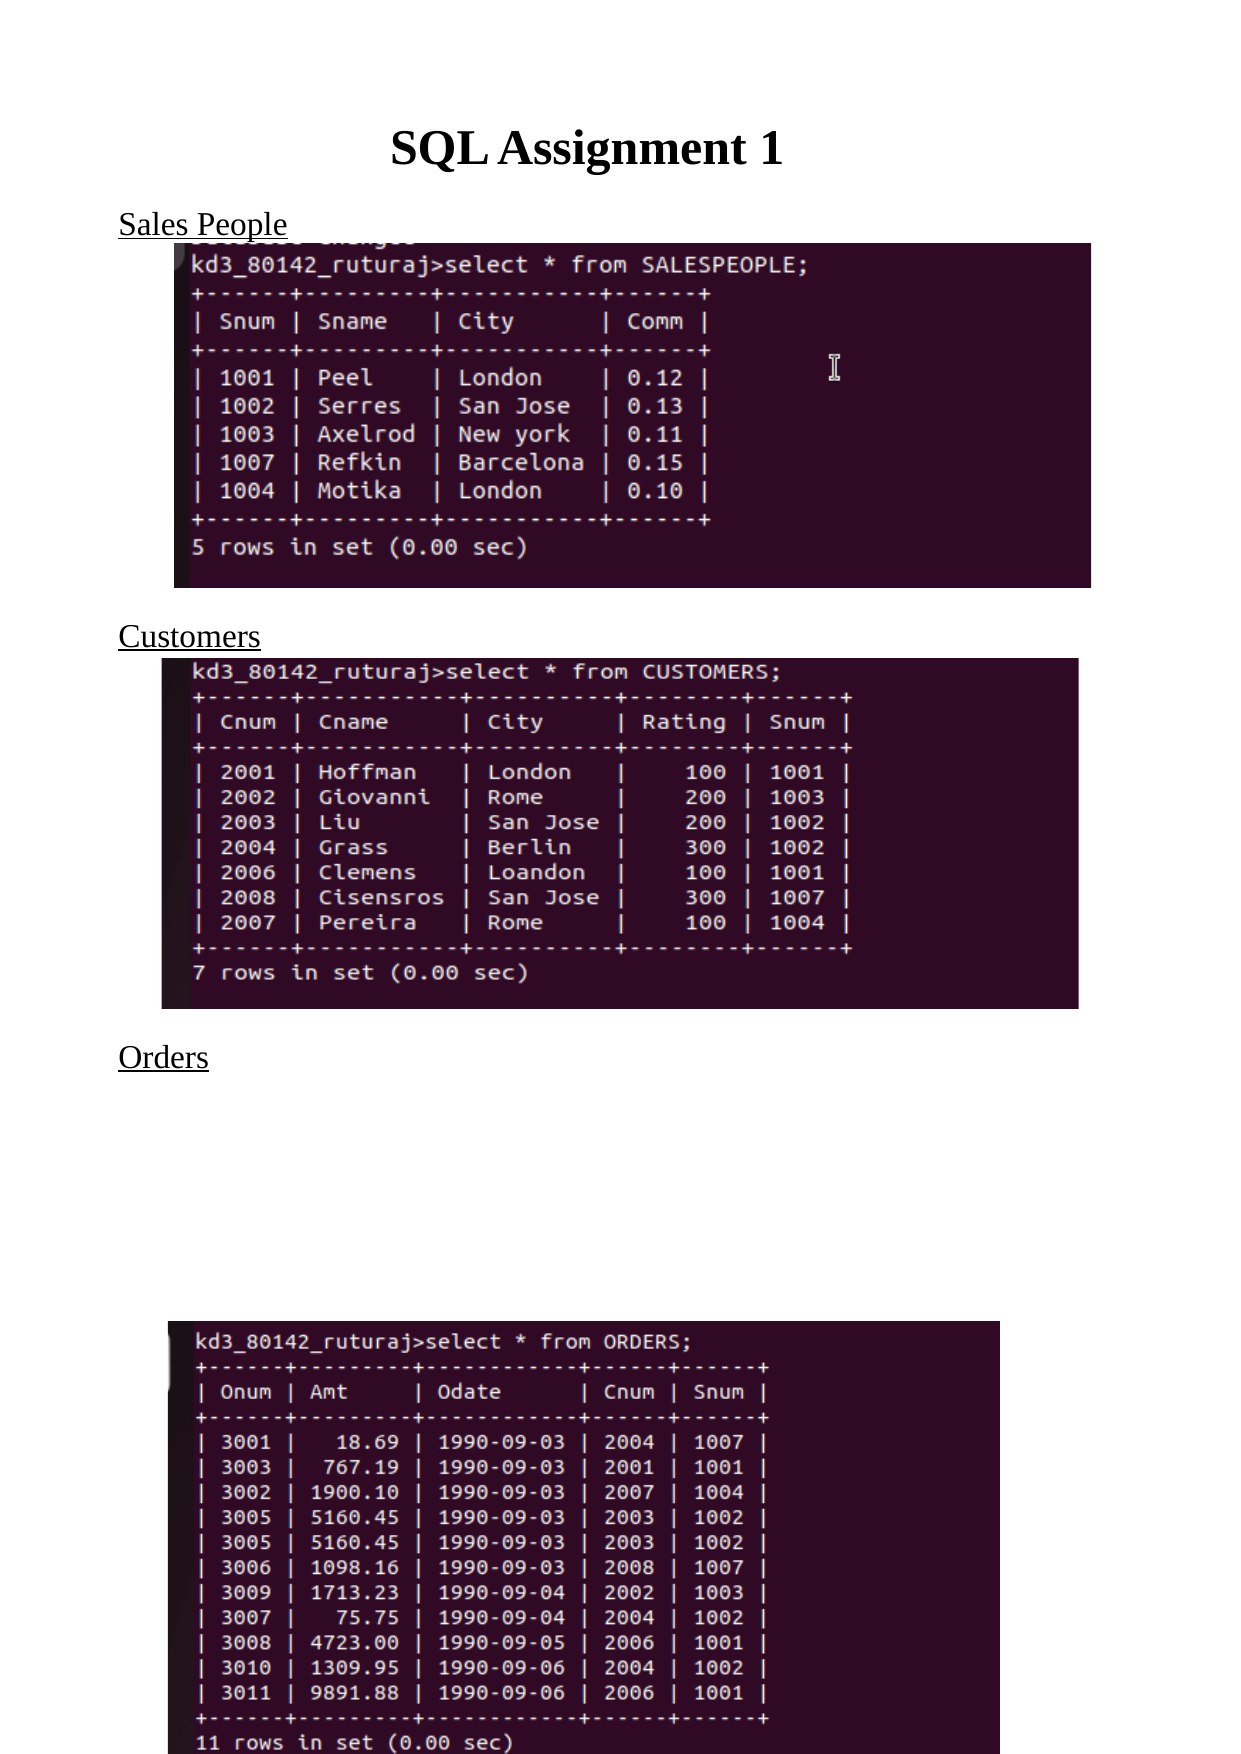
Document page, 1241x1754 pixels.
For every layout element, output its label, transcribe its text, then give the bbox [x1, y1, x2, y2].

picture [161, 658, 1079, 1009]
text Sales People [118, 204, 1122, 243]
text Customers [118, 616, 1122, 654]
picture [167, 1321, 1000, 1754]
text Orders [118, 1037, 1122, 1075]
text SQL Assignment 1 [118, 118, 1122, 176]
picture [174, 243, 1092, 588]
